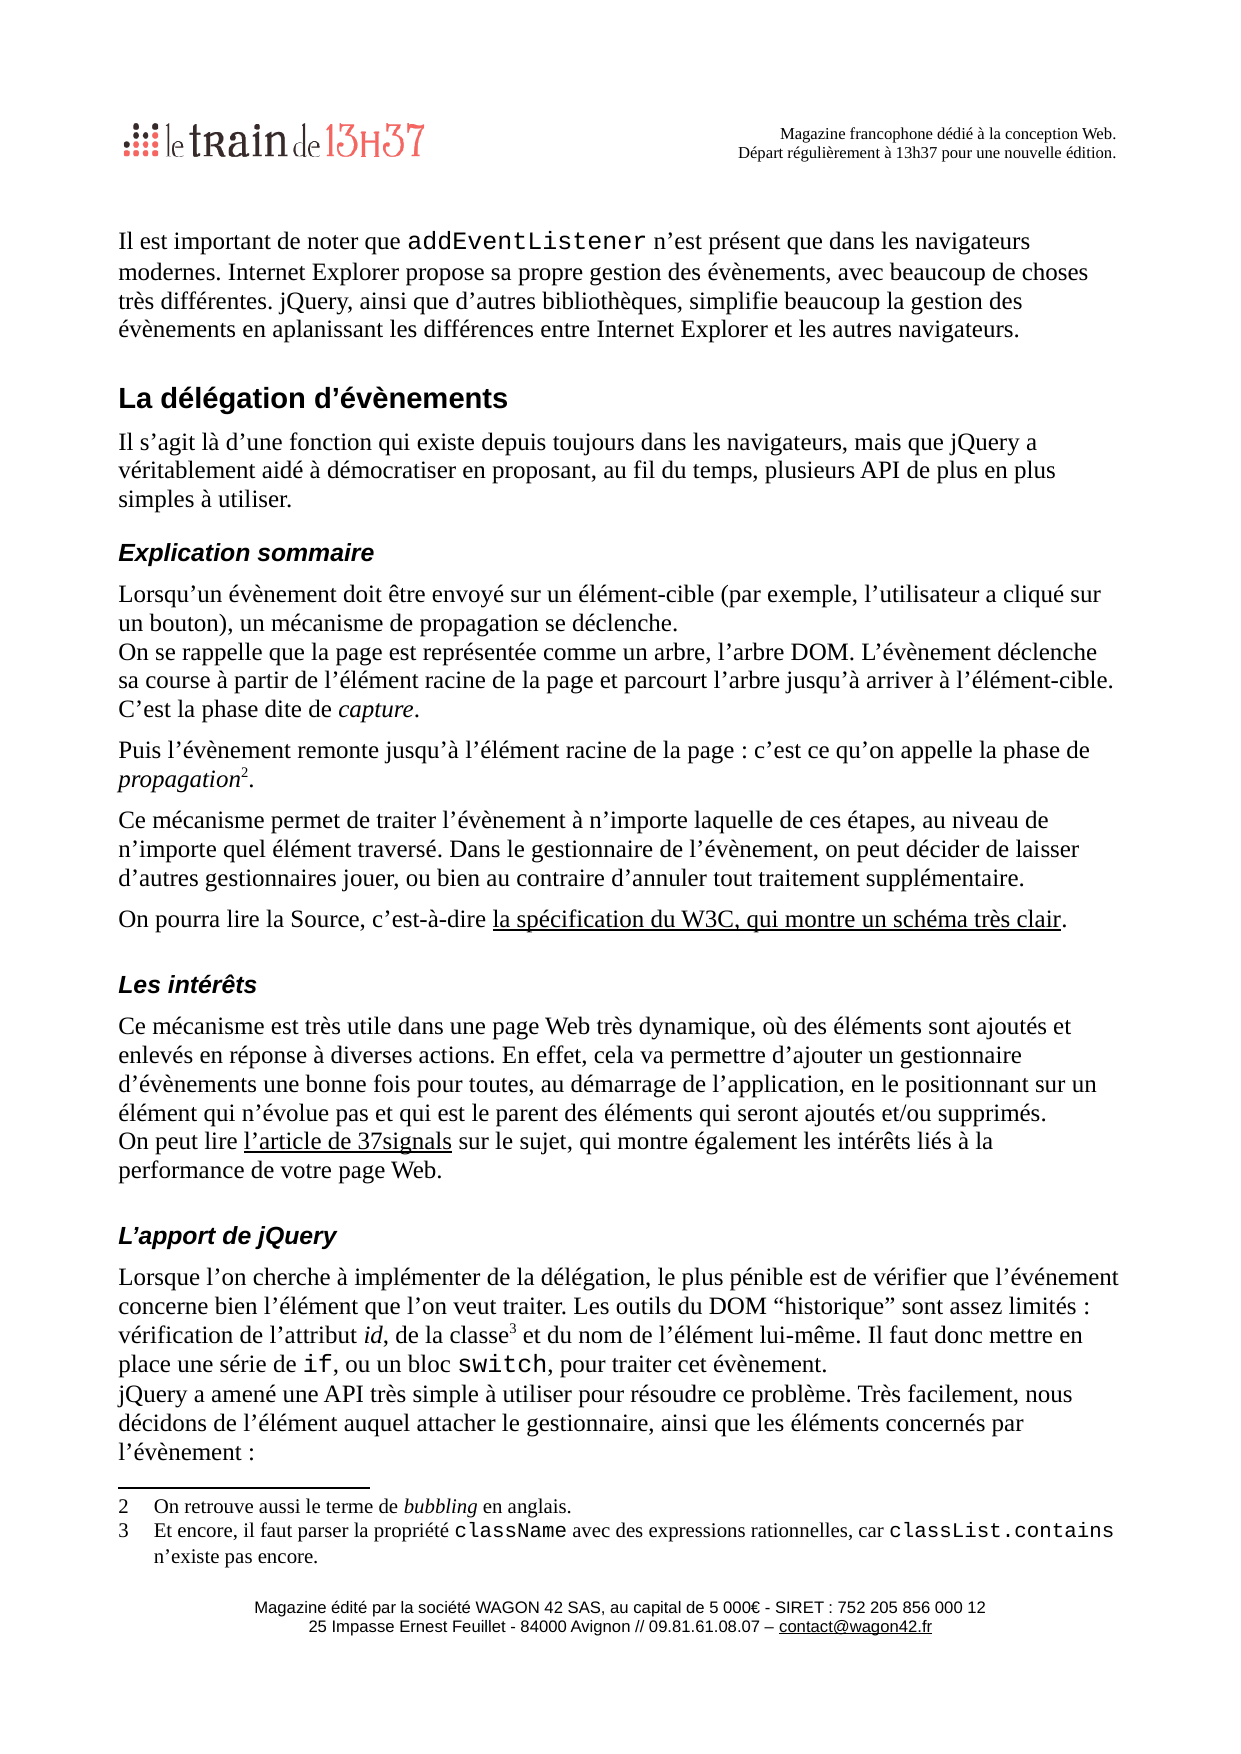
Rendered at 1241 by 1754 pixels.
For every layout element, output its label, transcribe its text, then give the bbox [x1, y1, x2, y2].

picture [123, 123, 425, 157]
subtitle Les intérêts [118, 970, 1122, 999]
text Ce mécanisme est très utile dans une page Web très dynamique, où des éléments sont ajoutés et enlevés en réponse à diverses actions. En effet, cela va permettre d’ajouter un gestionnaire d’évènements une bonne fois pour toutes, au démarrage de l’application, en le positionnant sur un élément qui n’évolue pas et qui est le parent des éléments qui seront ajoutés et/ou supprimés. [118, 1011, 1122, 1126]
text On pourra lire la Source, c’est-à-dire la spécification du W3C, qui montre un schéma très clair. [118, 904, 1122, 933]
text On se rappelle que la page est représentée comme un arbre, l’arbre DOM. L’évènement déclenche sa course à partir de l’élément racine de la page et parcourt l’arbre jusqu’à arriver à l’élément-cible. C’est la phase dite de capture. [118, 637, 1122, 723]
subtitle La délégation d’évènements [118, 381, 1122, 414]
text Il est important de noter que addEventListener n’est présent que dans les navigateurs modernes. Internet Explorer propose sa propre gestion des évènements, avec beaucoup de choses très différentes. jQuery, ainsi que d’autres bibliothèques, simplifie beaucoup la gestion des évènements en aplanissant les différences entre Internet Explorer et les autres navigateurs. [118, 226, 1122, 343]
text Lorsque l’on cherche à implémenter de la délégation, le plus pénible est de vérifier que l’événement concerne bien l’élément que l’on veut traiter. Les outils du DOM “historique” sont assez limités : vérification de l’attribut id, de la classe et du nom de l’élément lui-même. Il faut donc mettre en place une série de if, ou un bloc switch, pour traiter cet évènement. [118, 1262, 1122, 1379]
text Ce mécanisme permet de traiter l’évènement à n’importe laquelle de ces étapes, au niveau de n’importe quel élément traversé. Dans le gestionnaire de l’évènement, on peut décider de laisser d’autres gestionnaires jouer, ou bien au contraire d’annuler tout traitement supplémentaire. [118, 805, 1122, 892]
text jQuery a amené une API très simple à utiliser pour résoudre ce problème. Très facilement, nous décidons de l’élément auquel attacher le gestionnaire, ainsi que les éléments concernés par l’évènement : [118, 1379, 1122, 1466]
subtitle Explication sommaire [118, 538, 1122, 567]
text On retrouve aussi le terme de bubbling en anglais. [118, 1494, 1122, 1518]
text Lorsqu’un évènement doit être envoyé sur un élément-cible (par exemple, l’utilisateur a cliqué sur un bouton), un mécanisme de propagation se déclenche. [118, 579, 1122, 637]
subtitle L’apport de jQuery [118, 1221, 1122, 1250]
text Et encore, il faut parser la propriété className avec des expressions rationnelles, car classList.contains n’existe pas encore. [118, 1518, 1122, 1568]
text Puis l’évènement remonte jusqu’à l’élément racine de la page : c’est ce qu’on appelle la phase de propagation. [118, 735, 1122, 793]
text Il s’agit là d’une fonction qui existe depuis toujours dans les navigateurs, mais que jQuery a véritablement aidé à démocratiser en proposant, au fil du temps, plusieurs API de plus en plus simples à utiliser. [118, 427, 1122, 513]
text On peut lire l’article de 37signals sur le sujet, qui montre également les intérêts liés à la performance de votre page Web. [118, 1126, 1122, 1184]
